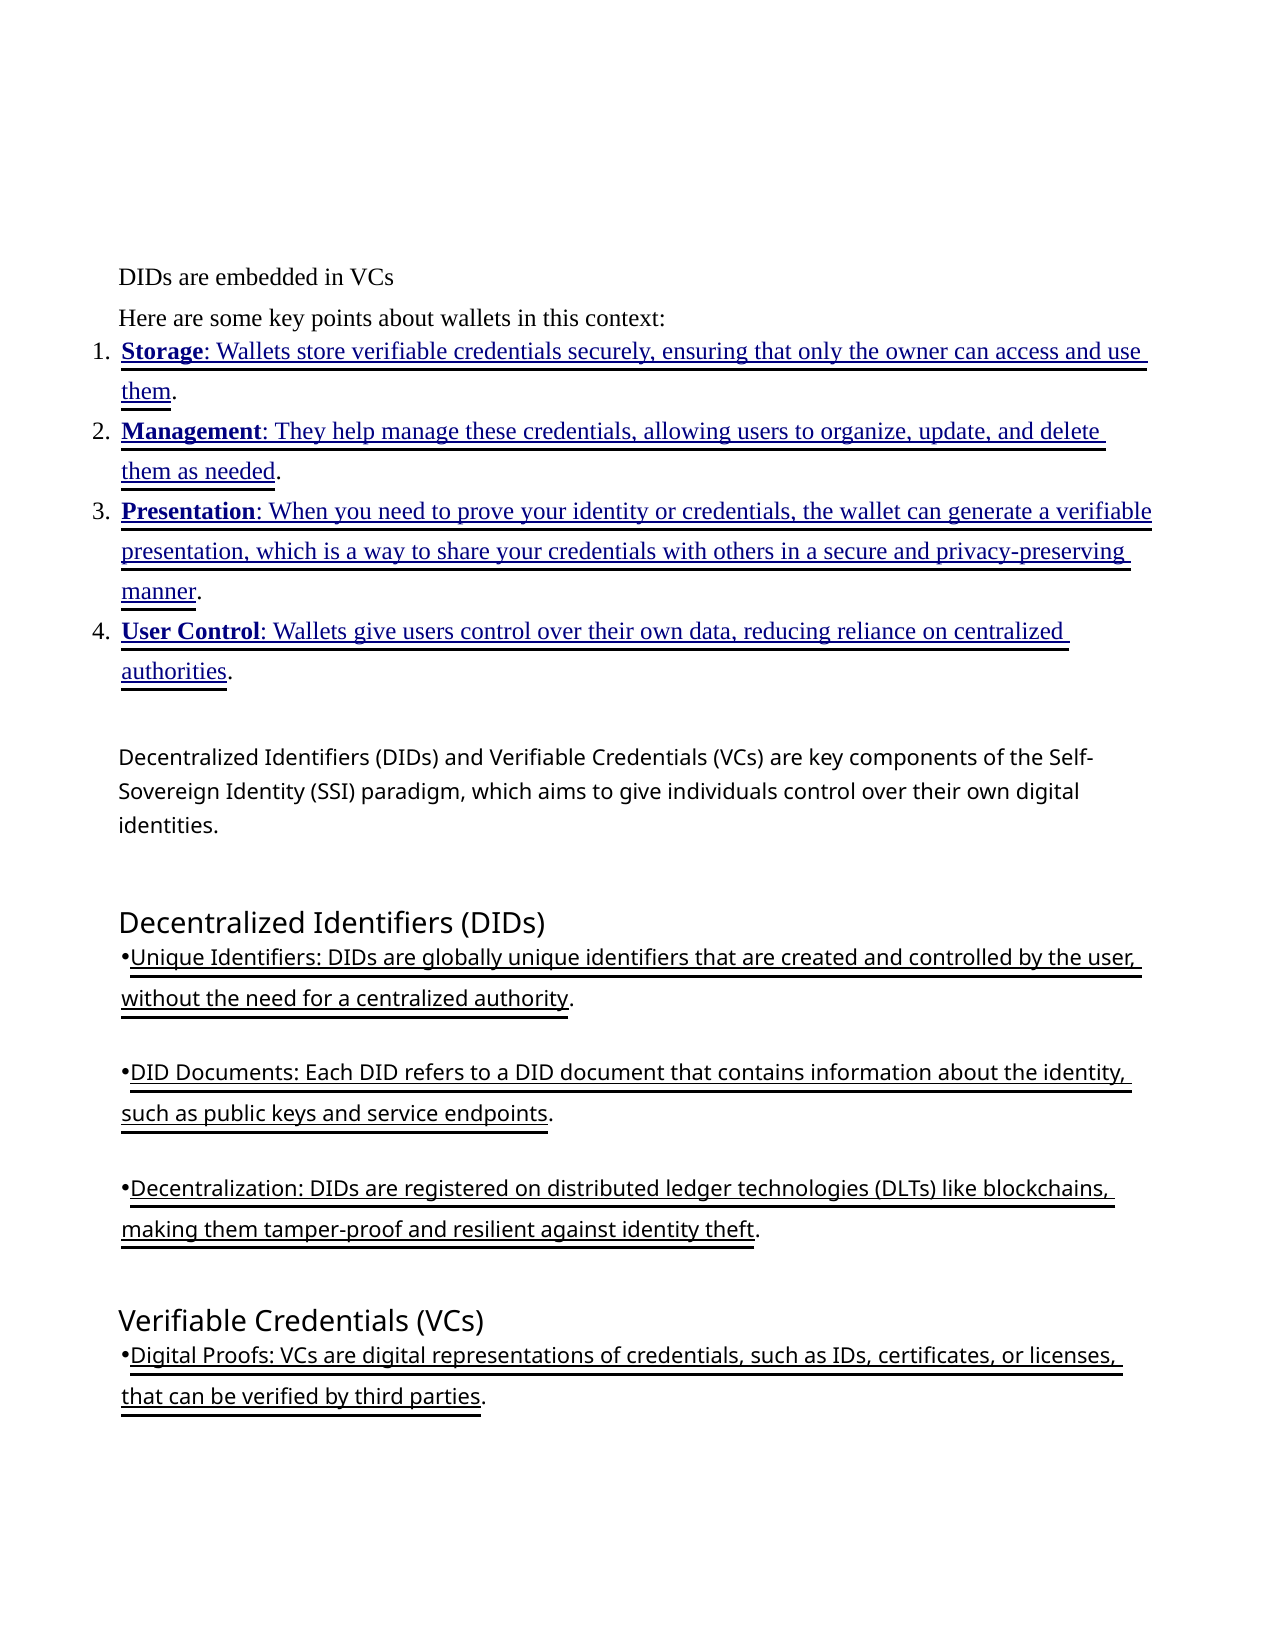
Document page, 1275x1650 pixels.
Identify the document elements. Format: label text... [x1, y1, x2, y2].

subtitle Decentralized Identifiers (DIDs) [118, 902, 1157, 942]
text Here are some key points about wallets in this context: [118, 303, 1157, 332]
list User Control: Wallets give users control over their own data, reducing reliance on centralized authorities. [121, 616, 1154, 691]
subtitle Verifiable Credentials (VCs) [118, 1300, 1157, 1340]
list Unique Identifiers: DIDs are globally unique identifiers that are created and controlled by the user, without the need for a centralized authority. [121, 942, 1154, 1019]
text DIDs are embedded in VCs [118, 262, 1157, 291]
list Storage: Wallets store verifiable credentials securely, ensuring that only the owner can access and use them. [121, 336, 1154, 411]
list Digital Proofs: VCs are digital representations of credentials, such as IDs, certificates, or licenses, that can be verified by third parties. [121, 1340, 1154, 1417]
list DID Documents: Each DID refers to a DID document that contains information about the identity, such as public keys and service endpoints. [121, 1057, 1154, 1134]
list Management: They help manage these credentials, allowing users to organize, update, and delete them as needed. [121, 416, 1154, 491]
text Decentralized Identifiers (DIDs) and Verifiable Credentials (VCs) are key components of the Self-Sovereign Identity (SSI) paradigm, which aims to give individuals control over their own digital identities. [118, 709, 1157, 840]
list Presentation: When you need to prove your identity or credentials, the wallet can generate a verifiable presentation, which is a way to share your credentials with others in a secure and privacy-preserving manner. [121, 496, 1154, 611]
list Decentralization: DIDs are registered on distributed ledger technologies (DLTs) like blockchains, making them tamper-proof and resilient against identity theft. [121, 1173, 1154, 1249]
